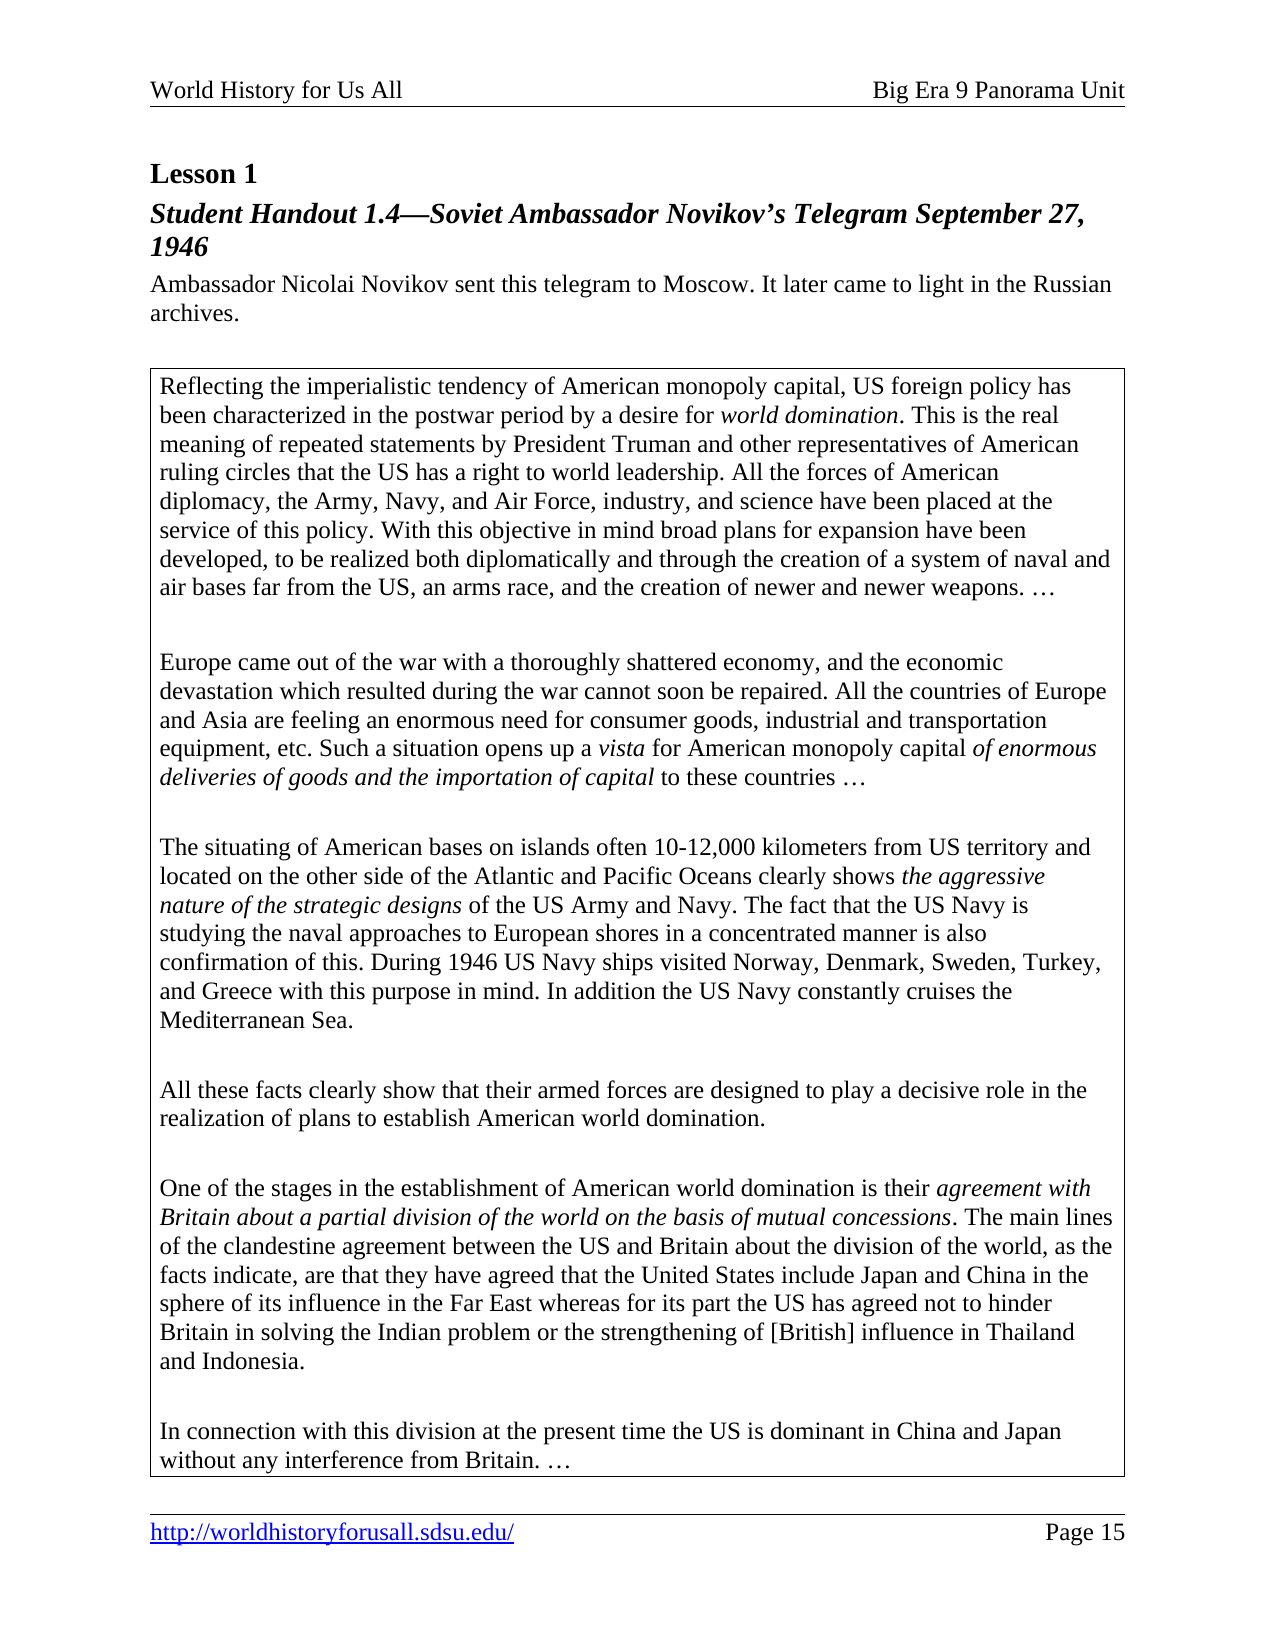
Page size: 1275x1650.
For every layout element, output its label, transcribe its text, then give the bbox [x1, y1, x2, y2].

text Europe came out of the war with a thoroughly shattered economy, and the economic devastation which resulted during the war cannot soon be repaired. All the countries of Europe and Asia are feeling an enormous need for consumer goods, industrial and transportation equipment, etc. Such a situation opens up a vista for American monopoly capital of enormous deliveries of goods and the importation of capital to these countries … [151, 644, 1124, 791]
text One of the stages in the establishment of American world domination is their agreement with Britain about a partial division of the world on the basis of mutual concessions. The main lines of the clandestine agreement between the US and Britain about the division of the world, as the facts indicate, are that they have agreed that the United States include Japan and China in the sphere of its influence in the Far East whereas for its part the US has agreed not to hinder Britain in solving the Indian problem or the strengthening of [British] influence in Thailand and Indonesia. [151, 1170, 1124, 1375]
text Student Handout 1.4—Soviet Ambassador Novikov’s Telegram September 27, 1946 [150, 196, 1125, 263]
text All these facts clearly show that their armed forces are designed to play a decisive role in the realization of plans to establish American world domination. [151, 1072, 1124, 1132]
text The situating of American bases on islands often 10-12,000 kilometers from US territory and located on the other side of the Atlantic and Pacific Oceans clearly shows the aggressive nature of the strategic designs of the US Army and Navy. The fact that the US Navy is studying the naval approaches to European shores in a concentrated manner is also confirmation of this. During 1946 US Navy ships visited Norway, Denmark, Sweden, Turkey, and Greece with this purpose in mind. In addition the US Navy constantly cruises the Mediterranean Sea. [151, 829, 1124, 1033]
text In connection with this division at the present time the US is dominant in China and Japan without any interference from Britain. … [151, 1413, 1124, 1476]
text Ambassador Nicolai Novikov sent this telegram to Moscow. It later came to light in the Russian archives. [150, 269, 1125, 327]
text Reflecting the imperialistic tendency of American monopoly capital, US foreign policy has been characterized in the postwar period by a desire for world domination. This is the real meaning of repeated statements by President Truman and other representatives of American ruling circles that the US has a right to world leadership. All the forces of American diplomacy, the Army, Navy, and Air Force, industry, and science have been placed at the service of this policy. With this objective in mind broad plans for expansion have been developed, to be realized both diplomatically and through the creation of a system of naval and air bases far from the US, an arms race, and the creation of newer and newer weapons. … [151, 369, 1124, 601]
text Lesson 1 [150, 156, 1125, 190]
